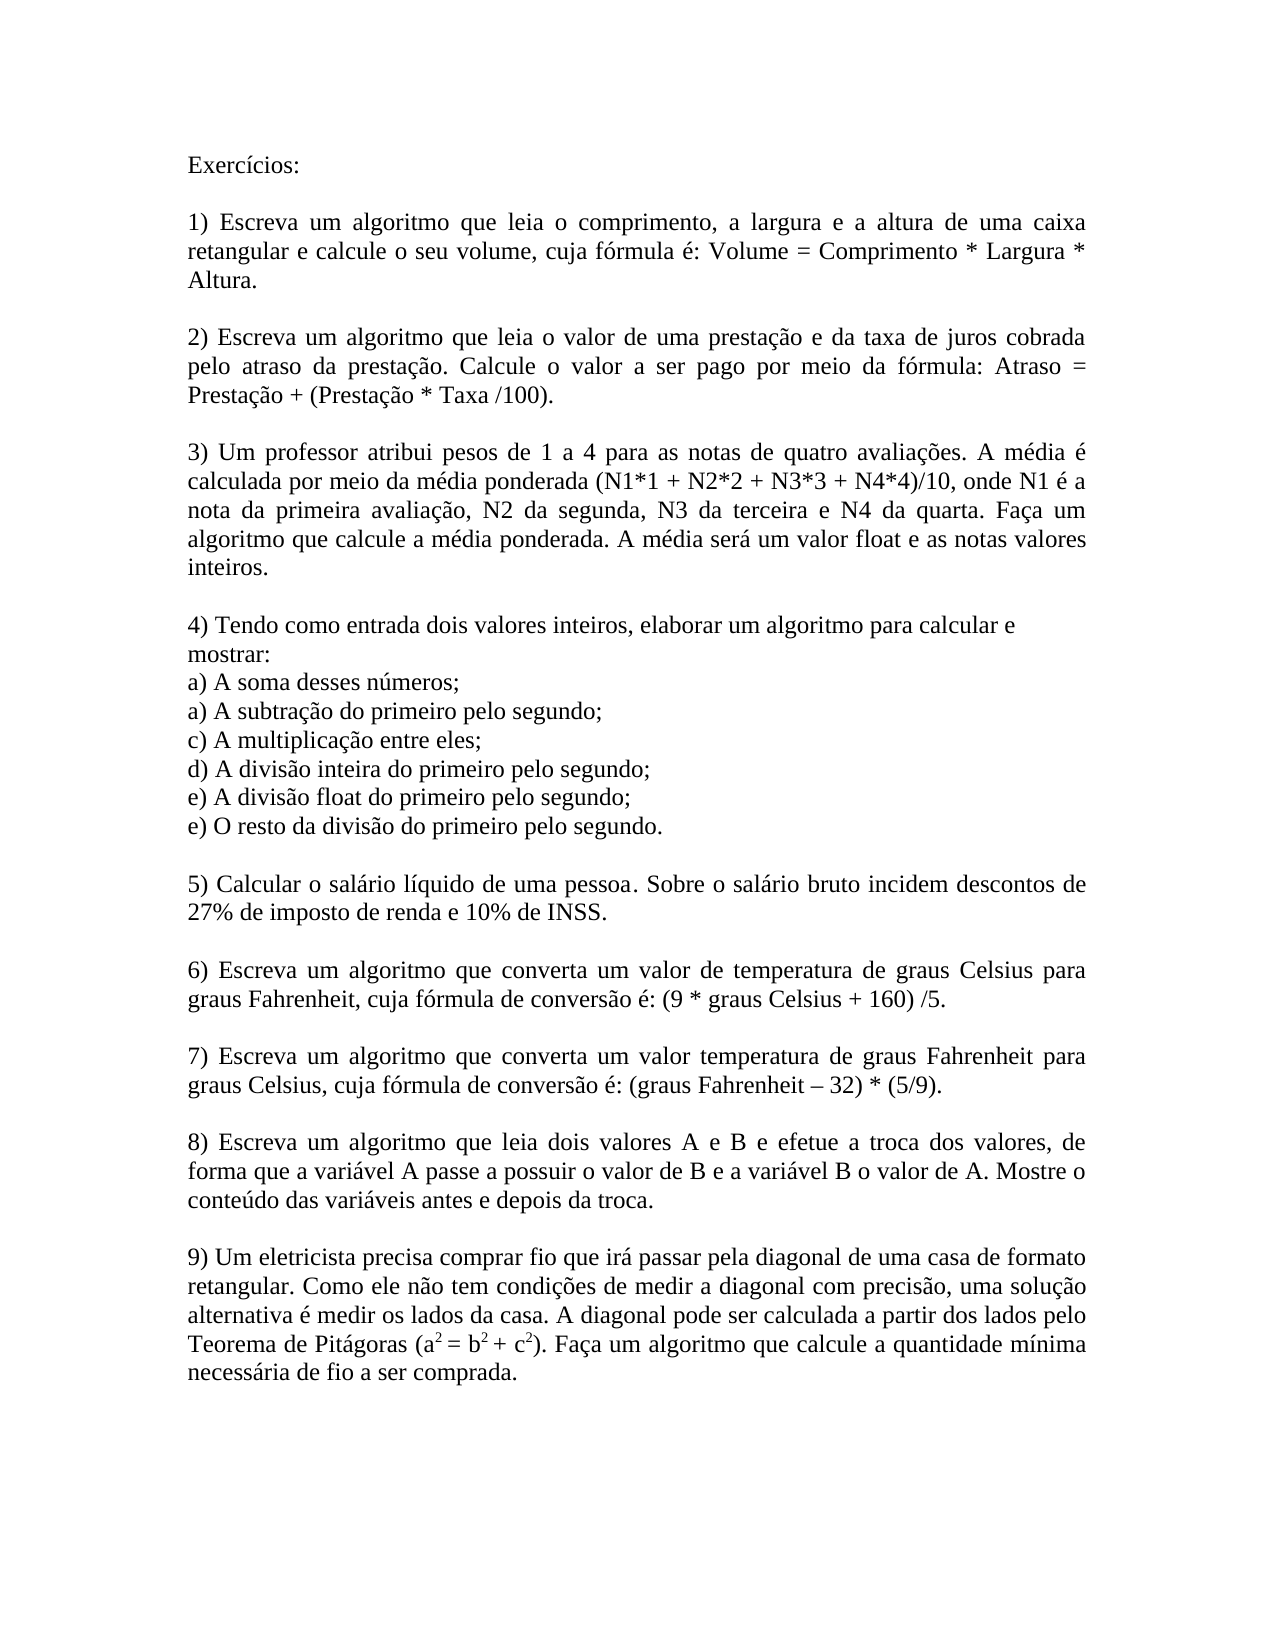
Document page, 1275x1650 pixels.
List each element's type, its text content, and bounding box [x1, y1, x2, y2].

text d) A divisão inteira do primeiro pelo segundo; [187, 754, 1087, 782]
text 4) Tendo como entrada dois valores inteiros, elaborar um algoritmo para calcular e mostrar: [187, 610, 1087, 667]
text 3) Um professor atribui pesos de 1 a 4 para as notas de quatro avaliações. A média é calculada por meio da média ponderada (N1*1 + N2*2 + N3*3 + N4*4)/10, onde N1 é a nota da primeira avaliação, N2 da segunda, N3 da terceira e N4 da quarta. Faça um algoritmo que calcule a média ponderada. A média será um valor float e as notas valores inteiros. [187, 437, 1087, 581]
text 9) Um eletricista precisa comprar fio que irá passar pela diagonal de uma casa de formato retangular. Como ele não tem condições de medir a diagonal com precisão, uma solução alternativa é medir os lados da casa. A diagonal pode ser calculada a partir dos lados pelo Teorema de Pitágoras (a2 = b2 + c2). Faça um algoritmo que calcule a quantidade mínima necessária de fio a ser comprada. [187, 1242, 1087, 1386]
text e) O resto da divisão do primeiro pelo segundo. [187, 811, 1087, 840]
text 2) Escreva um algoritmo que leia o valor de uma prestação e da taxa de juros cobrada pelo atraso da prestação. Calcule o valor a ser pago por meio da fórmula: Atraso = Prestação + (Prestação * Taxa /100). [187, 322, 1087, 409]
text a) A soma desses números; [187, 667, 1087, 696]
text 7) Escreva um algoritmo que converta um valor temperatura de graus Fahrenheit para graus Celsius, cuja fórmula de conversão é: (graus Fahrenheit – 32) * (5/9). [187, 1041, 1087, 1099]
text 1) Escreva um algoritmo que leia o comprimento, a largura e a altura de uma caixa retangular e calcule o seu volume, cuja fórmula é: Volume = Comprimento * Largura * Altura. [187, 207, 1087, 294]
text 5) Calcular o salário líquido de uma pessoa. Sobre o salário bruto incidem descontos de 27% de imposto de renda e 10% de INSS. [187, 869, 1087, 926]
text e) A divisão float do primeiro pelo segundo; [187, 782, 1087, 811]
text 8) Escreva um algoritmo que leia dois valores A e B e efetue a troca dos valores, de forma que a variável A passe a possuir o valor de B e a variável B o valor de A. Mostre o conteúdo das variáveis antes e depois da troca. [187, 1127, 1087, 1214]
text c) A multiplicação entre eles; [187, 725, 1087, 754]
text a) A subtração do primeiro pelo segundo; [187, 696, 1087, 725]
text 6) Escreva um algoritmo que converta um valor de temperatura de graus Celsius para graus Fahrenheit, cuja fórmula de conversão é: (9 * graus Celsius + 160) /5. [187, 955, 1087, 1012]
text Exercícios: [187, 150, 1087, 179]
